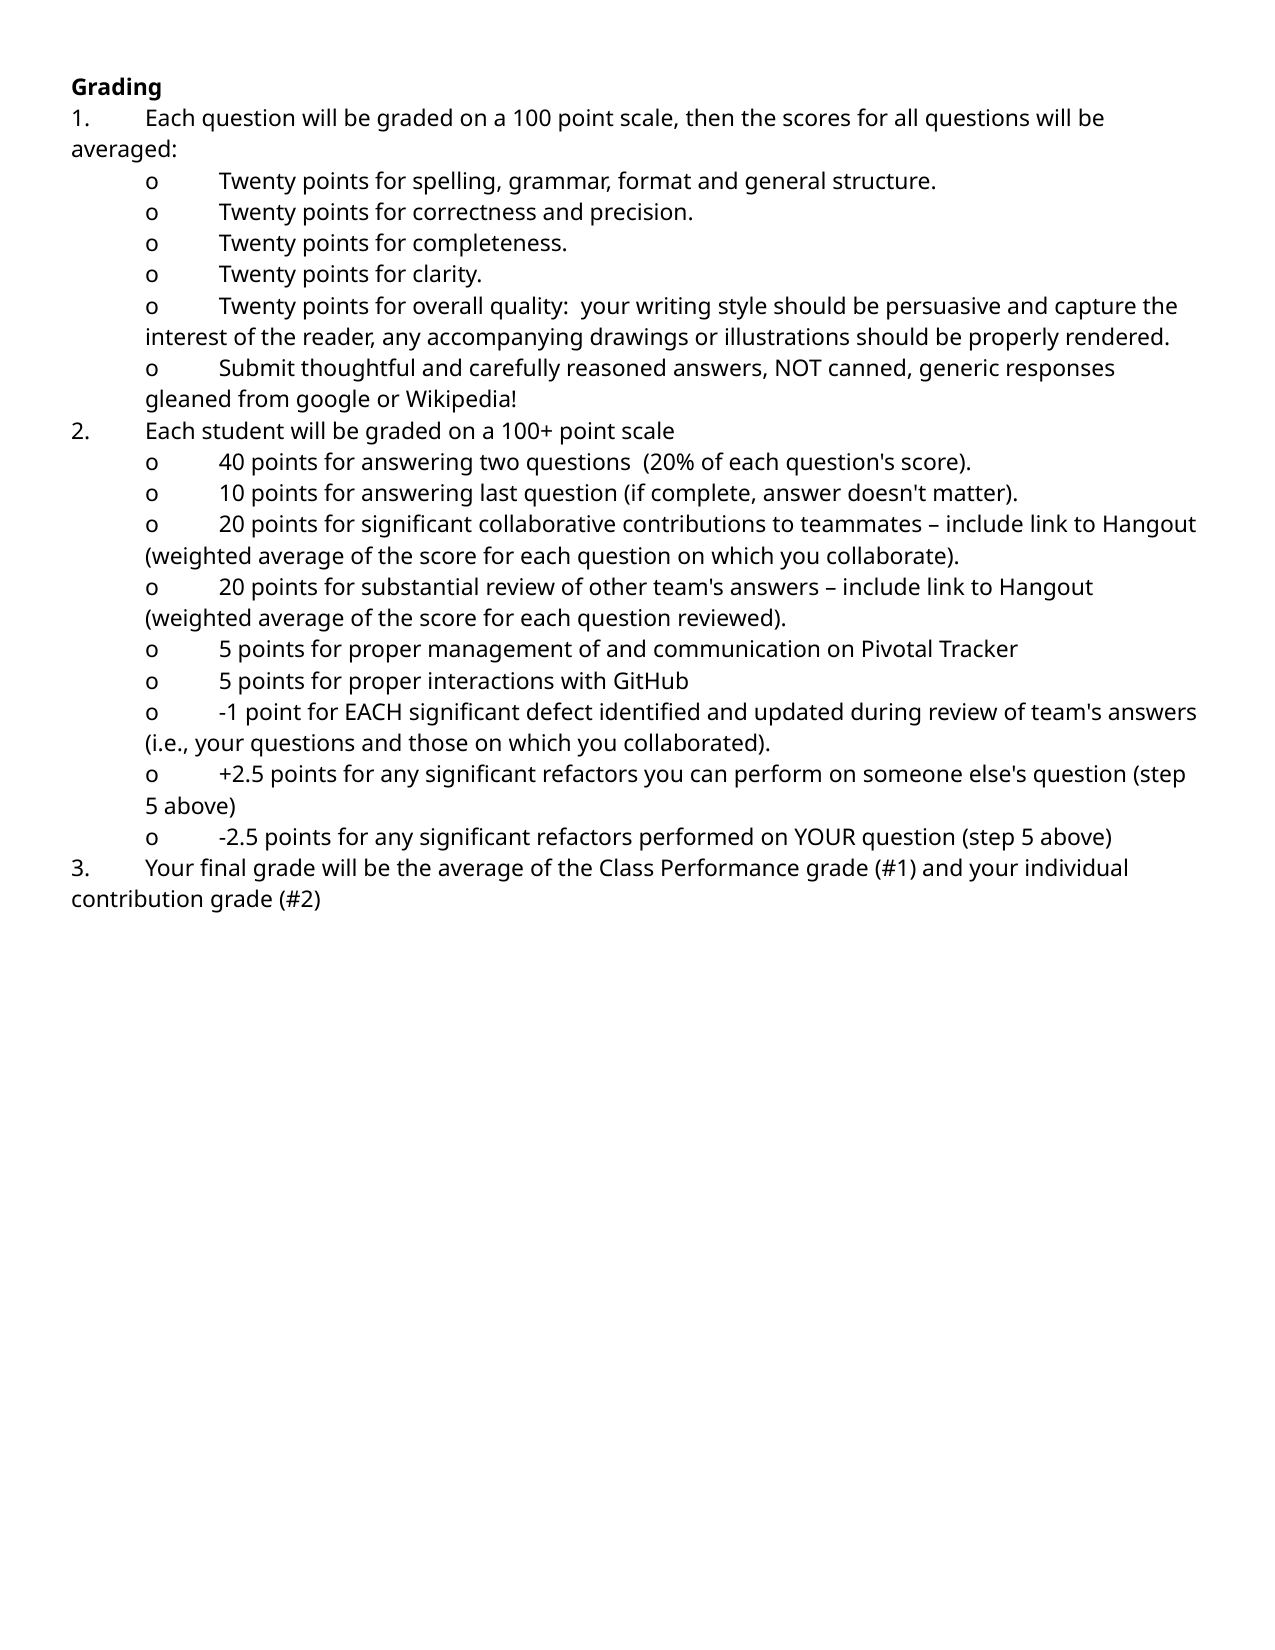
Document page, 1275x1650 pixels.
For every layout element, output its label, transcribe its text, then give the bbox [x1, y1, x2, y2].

text o 5 points for proper interactions with GitHub [145, 664, 1204, 696]
text o Submit thoughtful and carefully reasoned answers, NOT canned, generic responses gleaned from google or Wikipedia! [145, 352, 1204, 414]
text o Twenty points for clarity. [145, 258, 1204, 289]
text o 20 points for substantial review of other team's answers – include link to Hangout (weighted average of the score for each question reviewed). [145, 571, 1204, 633]
text o +2.5 points for any significant refactors you can perform on someone else's question (step 5 above) [145, 758, 1204, 821]
text o 5 points for proper management of and communication on Pivotal Tracker [145, 633, 1204, 664]
text o Twenty points for overall quality: your writing style should be persuasive and capture the interest of the reader, any accompanying drawings or illustrations should be properly rendered. [145, 289, 1204, 352]
text Grading [71, 71, 1204, 102]
text 3. Your final grade will be the average of the Class Performance grade (#1) and your individual contribution grade (#2) [71, 852, 1204, 914]
text o -1 point for EACH significant defect identified and updated during review of team's answers (i.e., your questions and those on which you collaborated). [145, 696, 1204, 758]
text o 20 points for significant collaborative contributions to teammates – include link to Hangout (weighted average of the score for each question on which you collaborate). [145, 508, 1204, 571]
text o Twenty points for spelling, grammar, format and general structure. [145, 164, 1204, 196]
text 1. Each question will be graded on a 100 point scale, then the scores for all questions will be averaged: [71, 102, 1204, 164]
text o Twenty points for completeness. [145, 227, 1204, 258]
text 2. Each student will be graded on a 100+ point scale [71, 414, 1204, 446]
text o 40 points for answering two questions (20% of each question's score). [145, 446, 1204, 477]
text o -2.5 points for any significant refactors performed on YOUR question (step 5 above) [145, 821, 1204, 852]
text o Twenty points for correctness and precision. [145, 196, 1204, 227]
text o 10 points for answering last question (if complete, answer doesn't matter). [145, 477, 1204, 508]
